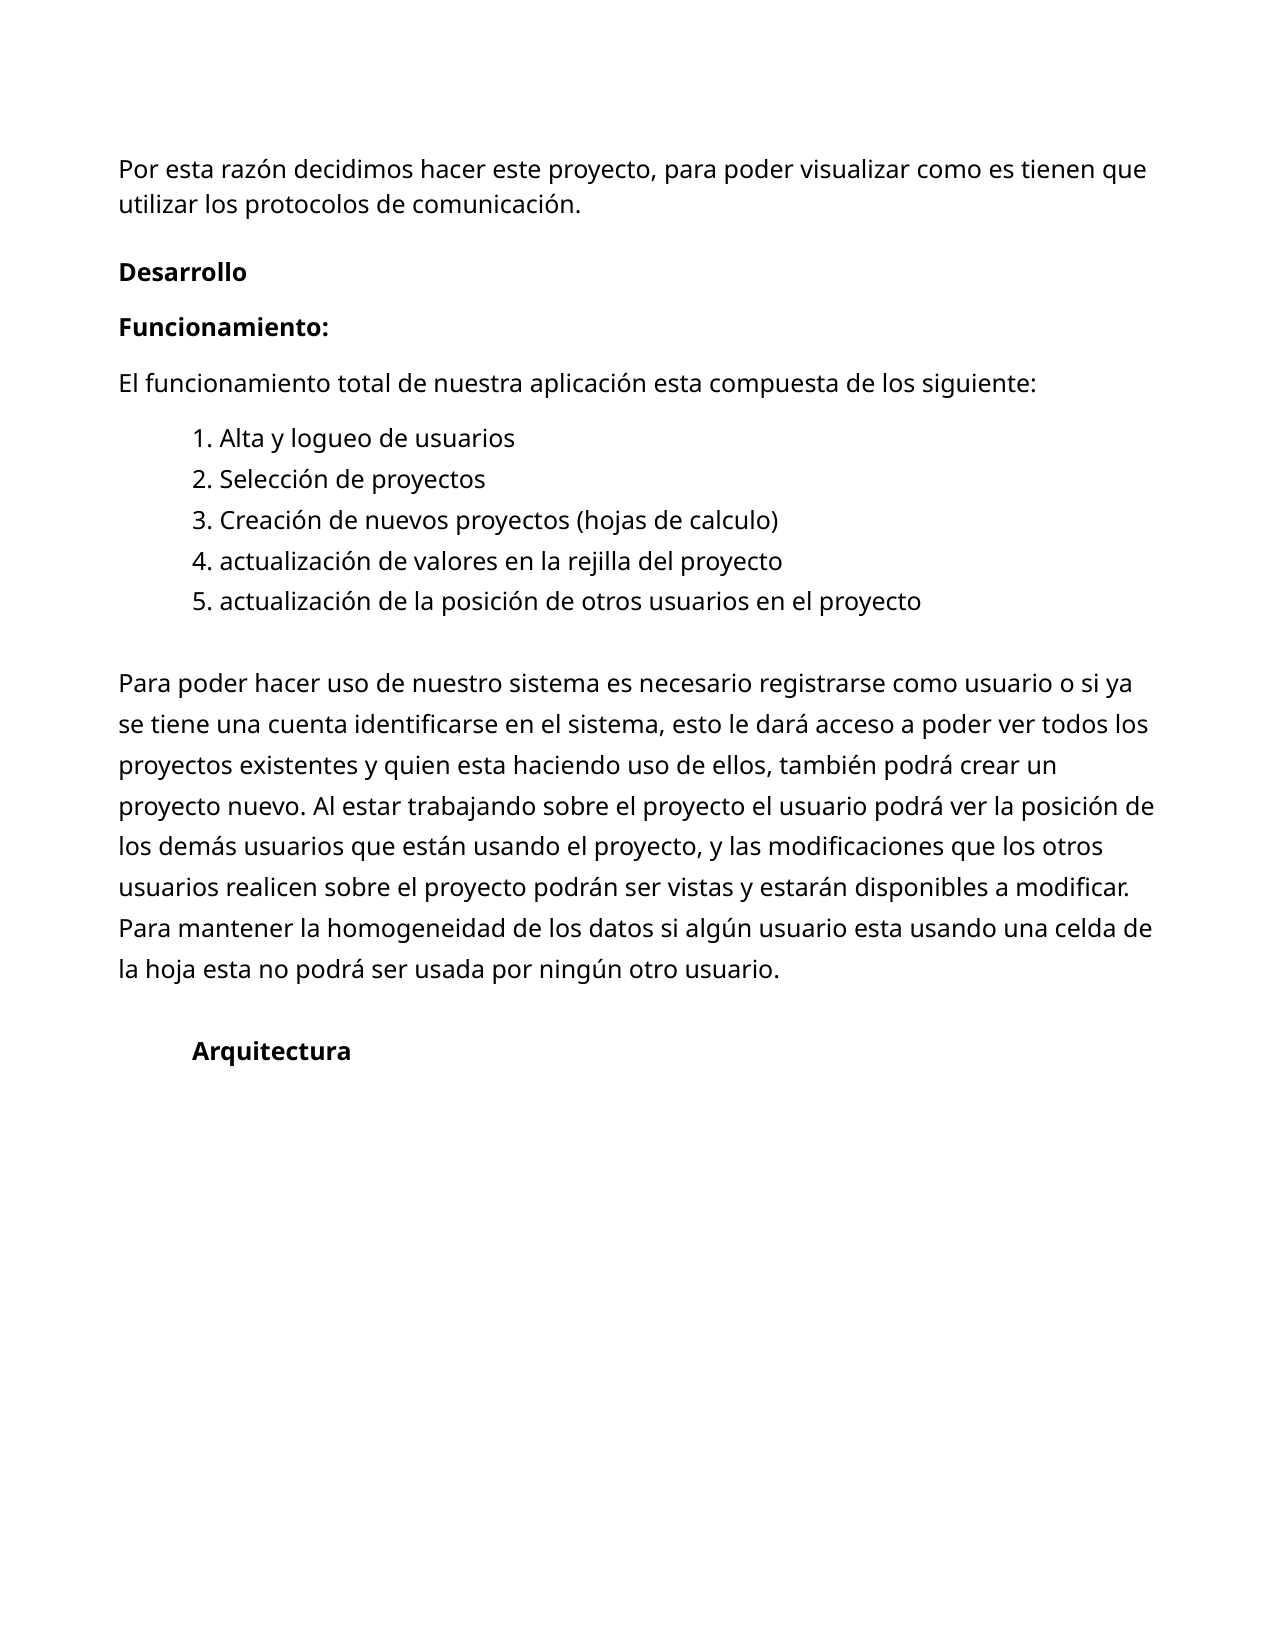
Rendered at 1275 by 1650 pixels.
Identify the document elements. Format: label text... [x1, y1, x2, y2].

list Arquitectura [162, 1033, 1157, 1067]
list 2. Selección de proyectos [162, 461, 1157, 496]
list 4. actualización de valores en la rejilla del proyecto [162, 543, 1157, 577]
text Desarrollo [118, 254, 1157, 288]
text Funcionamiento: [118, 310, 1157, 344]
text Para poder hacer uso de nuestro sistema es necesario registrarse como usuario o si ya se tiene una cuenta identificarse en el sistema, esto le dará acceso a poder ver todos los proyectos existentes y quien esta haciendo uso de ellos, también podrá crear un proyecto nuevo. Al estar trabajando sobre el proyecto el usuario podrá ver la posición de los demás usuarios que están usando el proyecto, y las modificaciones que los otros usuarios realicen sobre el proyecto podrán ser vistas y estarán disponibles a modificar. Para mantener la homogeneidad de los datos si algún usuario esta usando una celda de la hoja esta no podrá ser usada por ningún otro usuario. [118, 666, 1157, 986]
text Por esta razón decidimos hacer este proyecto, para poder visualizar como es tienen que utilizar los protocolos de comunicación. [118, 152, 1157, 220]
text El funcionamiento total de nuestra aplicación esta compuesta de los siguiente: [118, 365, 1157, 399]
list 3. Creación de nuevos proyectos (hojas de calculo) [162, 502, 1157, 536]
list 5. actualización de la posición de otros usuarios en el proyecto [162, 584, 1157, 618]
list 1. Alta y logueo de usuarios [162, 421, 1157, 455]
